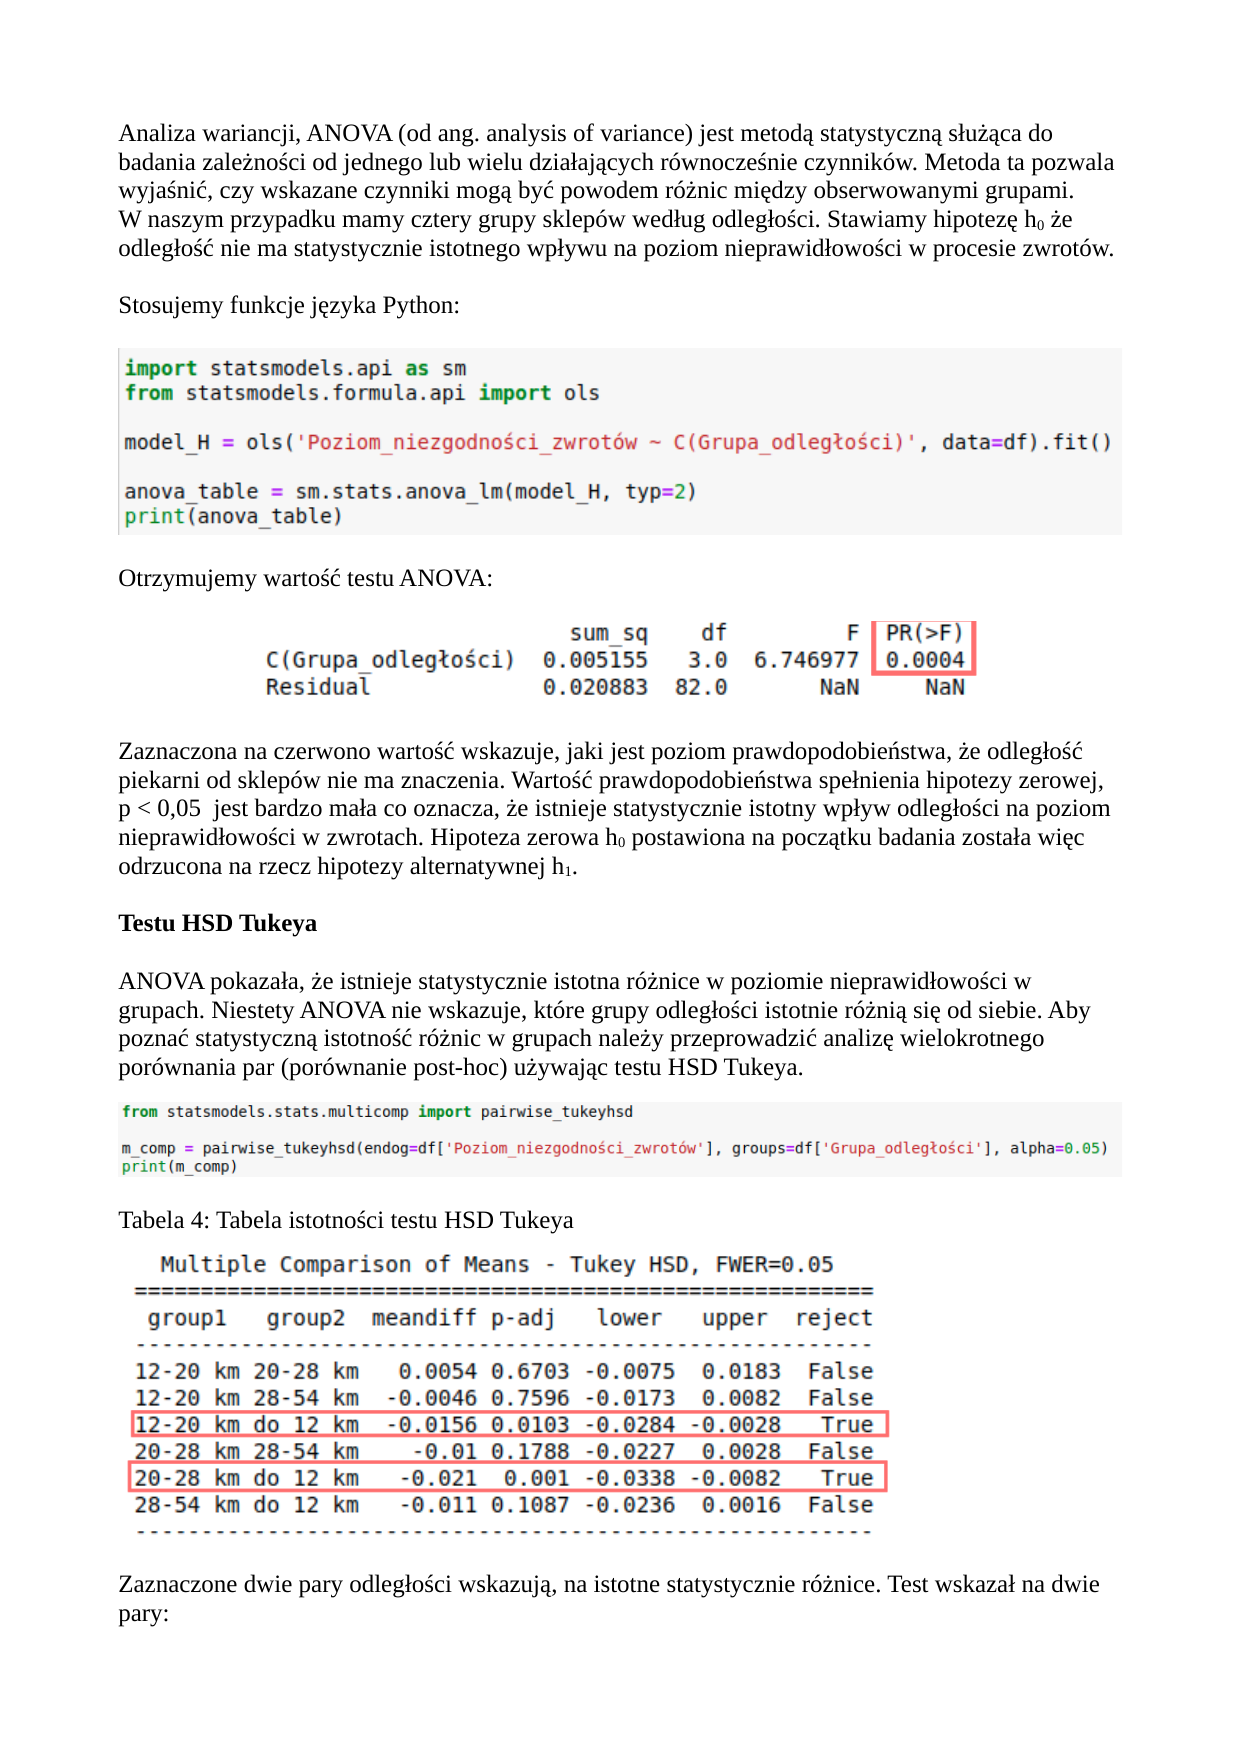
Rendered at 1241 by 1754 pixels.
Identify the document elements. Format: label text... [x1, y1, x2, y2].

text Stosujemy funkcje języka Python: [118, 291, 1122, 319]
picture [122, 1245, 919, 1541]
text Tabela 4: Tabela istotności testu HSD Tukeya [118, 1206, 1122, 1234]
text Testu HSD Tukeya [118, 908, 1122, 937]
picture [118, 348, 1123, 535]
text W naszym przypadku mamy cztery grupy sklepów według odległości. Stawiamy hipotezę h0 że odległość nie ma statystycznie istotnego wpływu na poziom nieprawidłowości w procesie zwrotów. [118, 204, 1122, 262]
text Analiza wariancji, ANOVA (od ang. analysis of variance) jest metodą statystyczną służąca do badania zależności od jednego lub wielu działających równocześnie czynników. Metoda ta pozwala wyjaśnić, czy wskazane czynniki mogą być powodem różnic między obserwowanymi grupami. [118, 118, 1122, 204]
text ANOVA pokazała, że istnieje statystycznie istotna różnice w poziomie nieprawidłowości w grupach. Niestety ANOVA nie wskazuje, które grupy odległości istotnie różnią się od siebie. Aby poznać statystyczną istotność różnic w grupach należy przeprowadzić analizę wielokrotnego porównania par (porównanie post-hoc) używając testu HSD Tukeya. [118, 966, 1122, 1081]
text Otrzymujemy wartość testu ANOVA: [118, 563, 1122, 592]
picture [118, 1102, 1123, 1177]
text Zaznaczona na czerwono wartość wskazuje, jaki jest poziom prawdopodobieństwa, że odległość piekarni od sklepów nie ma znaczenia. Wartość prawdopodobieństwa spełnienia hipotezy zerowej, p < 0,05 jest bardzo mała co oznacza, że istnieje statystycznie istotny wpływ odległości na poziom nieprawidłowości w zwrotach. Hipoteza zerowa h0 postawiona na początku badania została więc odrzucona na rzecz hipotezy alternatywnej h1. [118, 736, 1122, 880]
text Zaznaczone dwie pary odległości wskazują, na istotne statystycznie różnice. Test wskazał na dwie pary: [118, 1569, 1122, 1627]
picture [263, 621, 978, 703]
